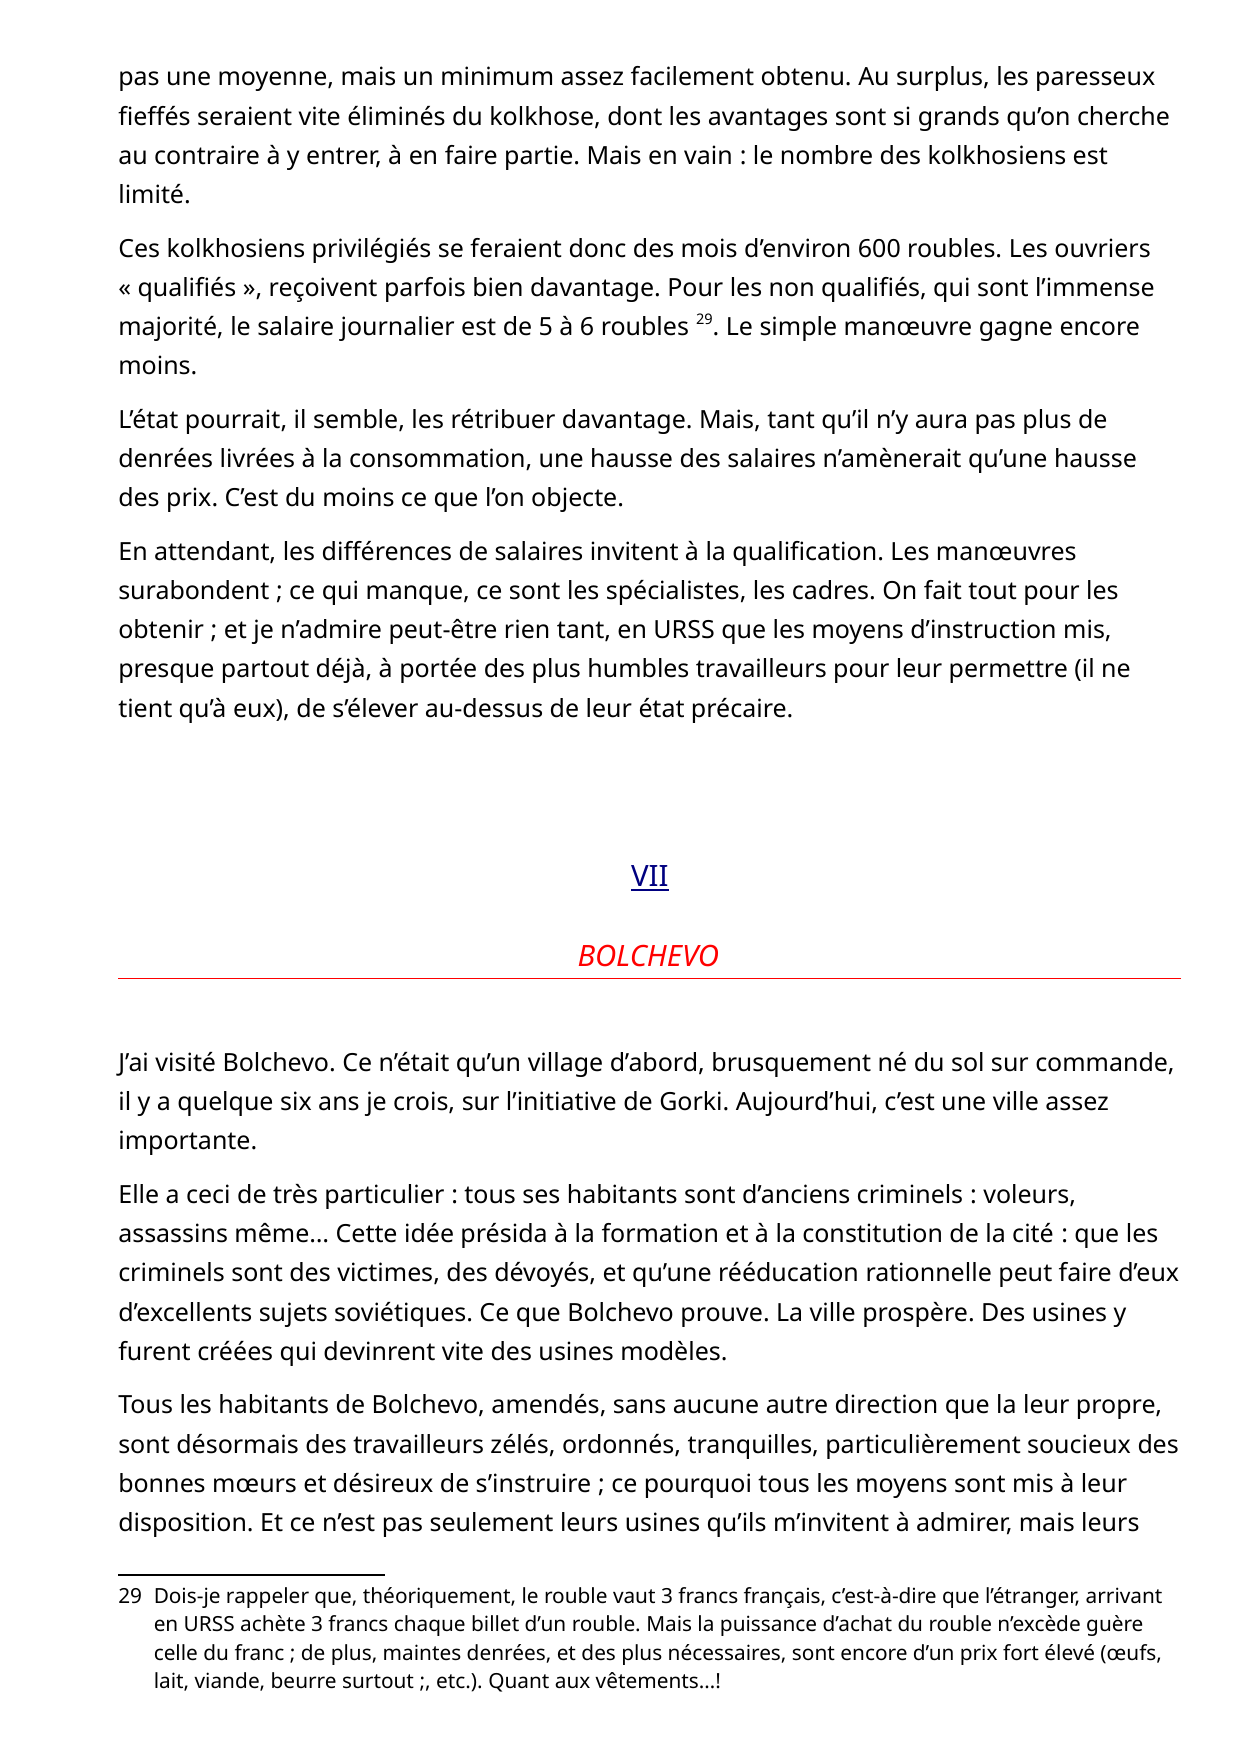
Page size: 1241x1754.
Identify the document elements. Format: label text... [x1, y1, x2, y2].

text L’état pourrait, il semble, les rétribuer davantage. Mais, tant qu’il n’y aura pas plus de denrées livrées à la consommation, une hausse des salaires n’amènerait qu’une hausse des prix. C’est du moins ce que l’on objecte. [118, 402, 1181, 514]
text J’ai visité Bolchevo. Ce n’était qu’un village d’abord, brusquement né du sol sur commande, il y a quelque six ans je crois, sur l’initiative de Gorki. Aujourd’hui, c’est une ville assez importante. [118, 1044, 1181, 1157]
text pas une moyenne, mais un minimum assez facilement obtenu. Au surplus, les paresseux fieffés seraient vite éliminés du kolkhose, dont les avantages sont si grands qu’on cherche au contraire à y entrer, à en faire partie. Mais en vain : le nombre des kolkhosiens est limité. [118, 59, 1181, 211]
text Tous les habitants de Bolchevo, amendés, sans aucune autre direction que la leur propre, sont désormais des travailleurs zélés, ordonnés, tranquilles, particulièrement soucieux des bonnes mœurs et désireux de s’instruire ; ce pourquoi tous les moyens sont mis à leur disposition. Et ce n’est pas seulement leurs usines qu’ils m’invitent à admirer, mais leurs [118, 1387, 1181, 1539]
text Elle a ceci de très particulier : tous ses habitants sont d’anciens criminels : voleurs, assassins même… Cette idée présida à la formation et à la constitution de la cité : que les criminels sont des victimes, des dévoyés, et qu’une rééducation rationnelle peut faire d’eux d’excellents sujets soviétiques. Ce que Bolchevo prouve. La ville prospère. Des usines y furent créées qui devinrent vite des usines modèles. [118, 1177, 1181, 1367]
text En attendant, les différences de salaires invitent à la qualification. Les manœuvres surabondent ; ce qui manque, ce sont les spécialistes, les cadres. On fait tout pour les obtenir ; et je n’admire peut-être rien tant, en URSS que les moyens d’instruction mis, presque partout déjà, à portée des plus humbles travailleurs pour leur permettre (il ne tient qu’à eux), de s’élever au-dessus de leur état précaire. [118, 534, 1181, 724]
text Dois-je rappeler que, théoriquement, le rouble vaut 3 francs français, c’est-à-dire que l’étranger, arrivant en URSS achète 3 francs chaque billet d’un rouble. Mais la puissance d’achat du rouble n’excède guère celle du franc ; de plus, maintes denrées, et des plus nécessaires, sont encore d’un prix fort élevé (œufs, lait, viande, beurre surtout ;, etc.). Quant aux vêtements…! [118, 1581, 1181, 1695]
text Ces kolkhosiens privilégiés se feraient donc des mois d’environ 600 roubles. Les ouvriers « qualifiés », reçoivent parfois bien davantage. Pour les non qualifiés, qui sont l’immense majorité, le salaire journalier est de 5 à 6 roubles . Le simple manœuvre gagne encore moins. [118, 230, 1181, 382]
subtitle VII BOLCHEVO [118, 812, 1181, 978]
